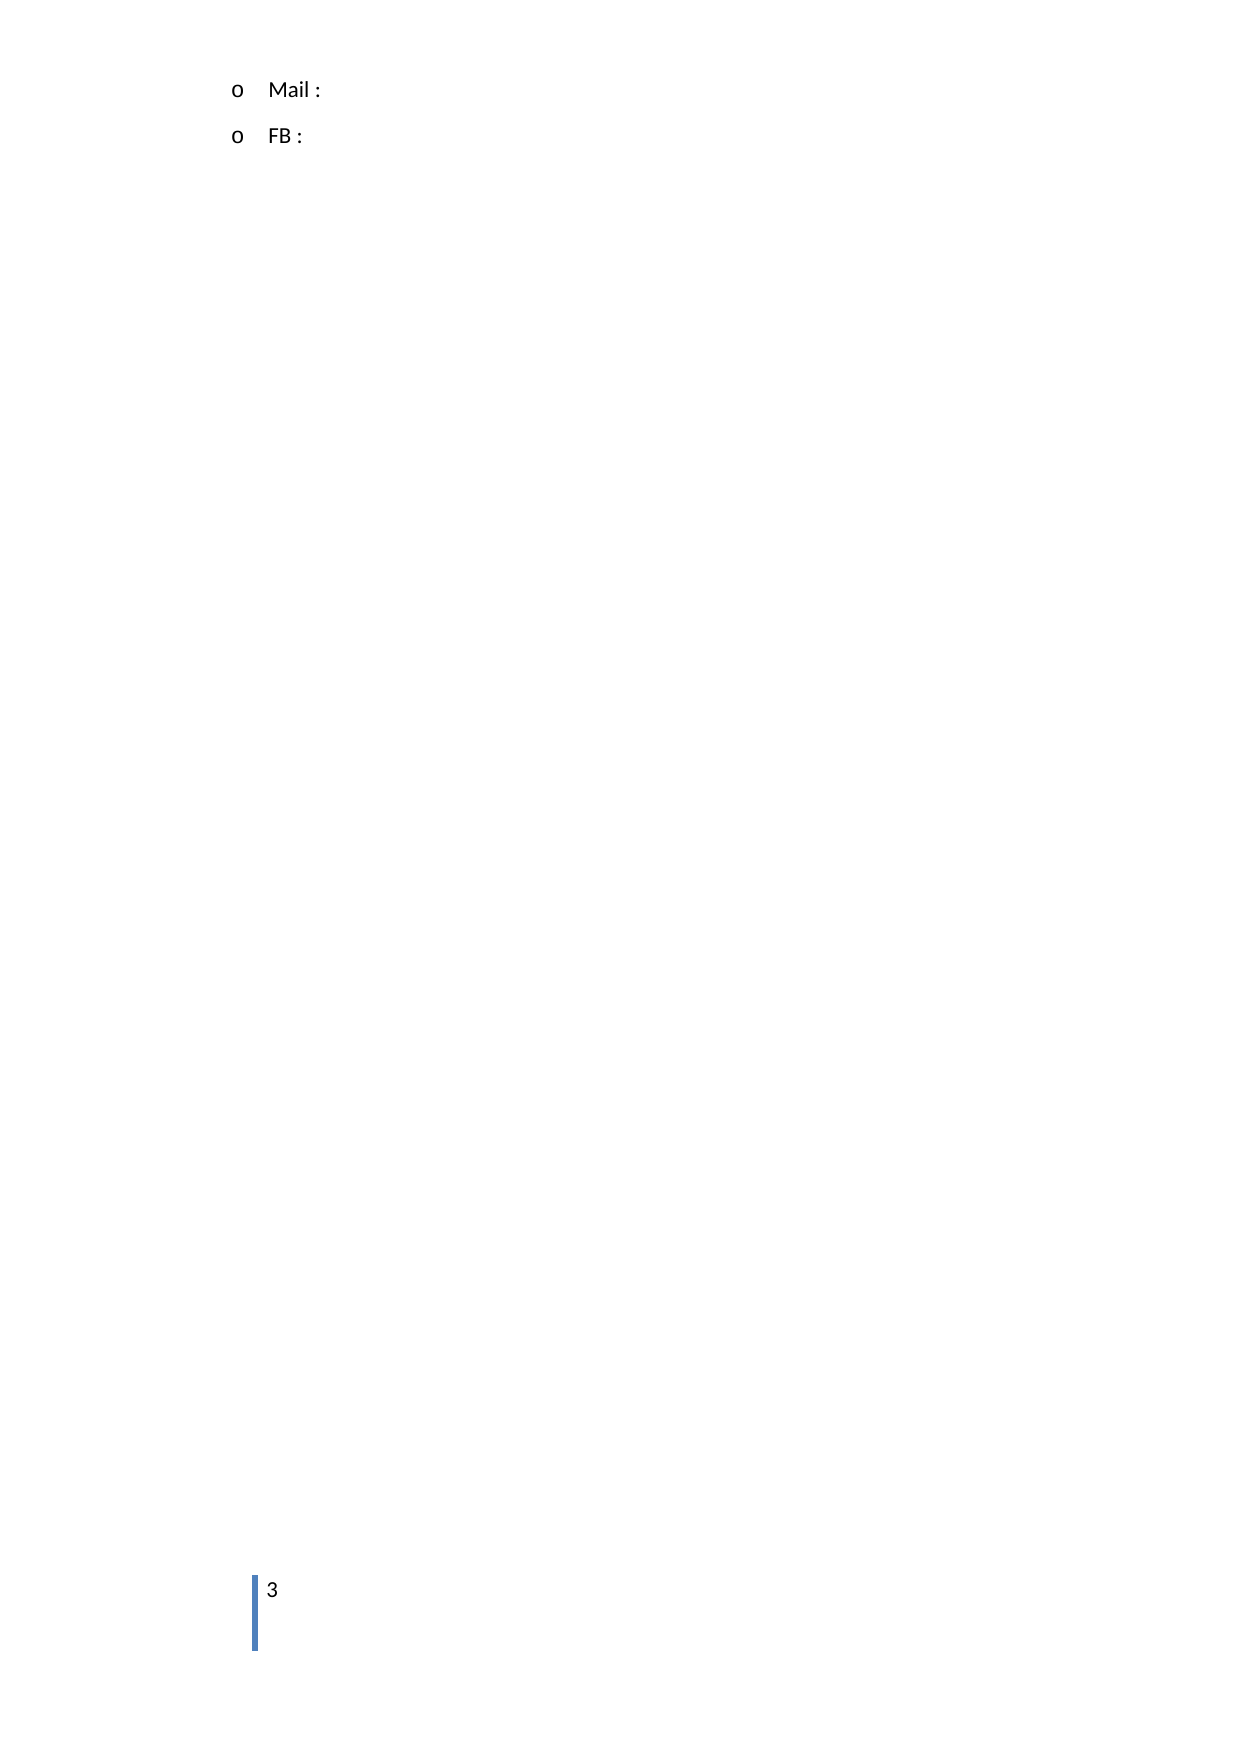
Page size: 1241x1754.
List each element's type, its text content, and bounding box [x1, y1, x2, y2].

list FB : [231, 121, 1122, 150]
list Mail : [231, 75, 1122, 104]
